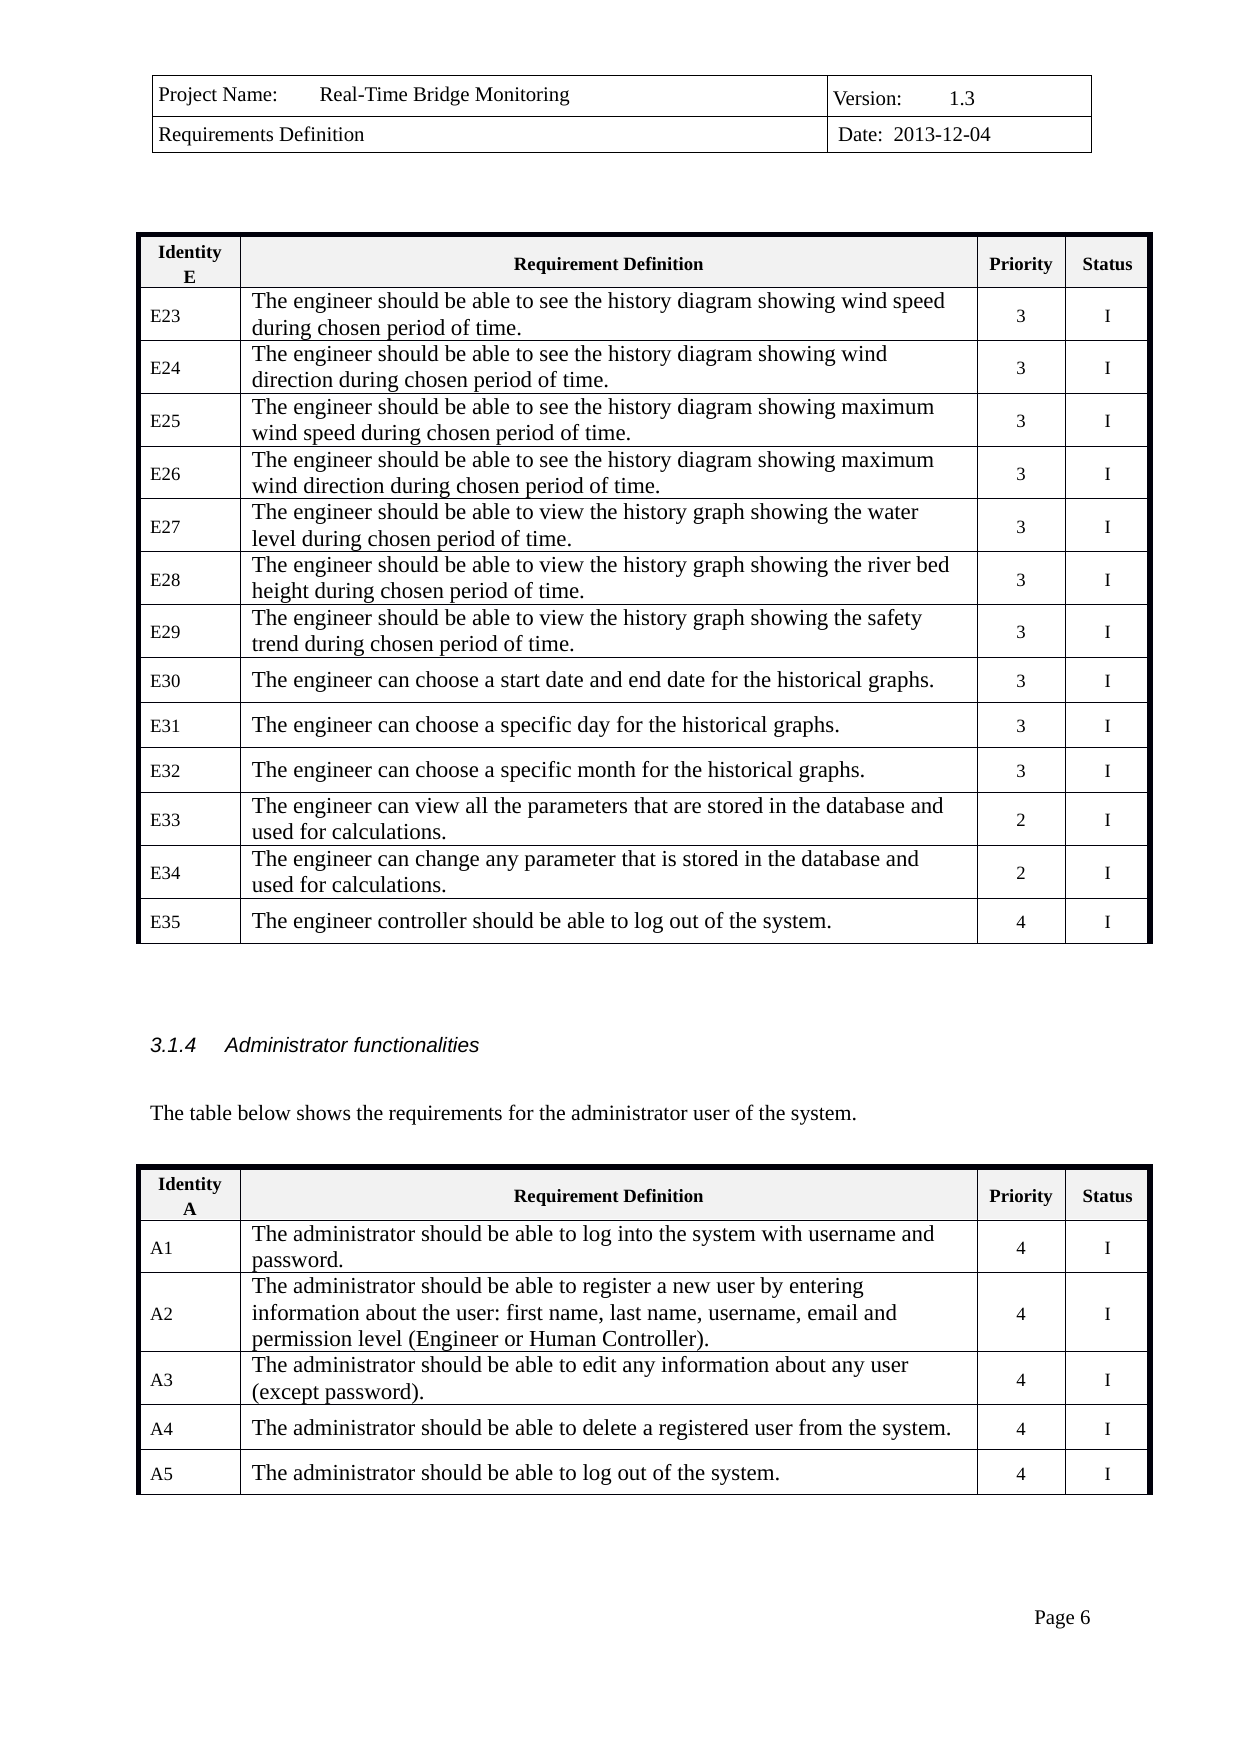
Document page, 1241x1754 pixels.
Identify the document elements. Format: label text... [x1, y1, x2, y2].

table_cell E24 [141, 341, 240, 393]
table_cell The engineer can choose a specific day for the historical graphs. [241, 703, 977, 747]
table_cell E32 [141, 748, 240, 792]
table_cell E34 [141, 846, 240, 897]
table_cell 4 [978, 1405, 1065, 1449]
table_cell E31 [141, 703, 240, 747]
table_cell A1 [141, 1221, 240, 1272]
table_cell I [1066, 1450, 1147, 1494]
table_cell 3 [978, 748, 1065, 792]
table_cell A5 [141, 1450, 240, 1494]
table_cell 3 [978, 288, 1065, 340]
table_header Status [1066, 237, 1147, 287]
table_cell 3 [978, 552, 1065, 604]
table_cell The engineer can choose a start date and end date for the historical graphs. [241, 658, 977, 702]
table_cell 4 [978, 1273, 1065, 1351]
table_cell I [1066, 899, 1147, 942]
table_cell I [1066, 499, 1147, 551]
table_cell A3 [141, 1352, 240, 1404]
table_cell The engineer can view all the parameters that are stored in the database and used for calculations. [241, 793, 977, 844]
table_cell I [1066, 793, 1147, 844]
table_cell E29 [141, 605, 240, 657]
table_cell I [1066, 288, 1147, 340]
table_cell E28 [141, 552, 240, 604]
table_cell I [1066, 447, 1147, 498]
table_cell E26 [141, 447, 240, 498]
table_cell The administrator should be able to edit any information about any user (except password). [241, 1352, 977, 1404]
table_cell I [1066, 703, 1147, 747]
table_header Priority [978, 1170, 1065, 1219]
table_cell The engineer should be able to see the history diagram showing wind speed during chosen period of time. [241, 288, 977, 340]
table_cell E35 [141, 899, 240, 942]
table_cell 4 [978, 1221, 1065, 1272]
table_cell 4 [978, 1450, 1065, 1494]
table_cell The engineer should be able to view the history graph showing the safety trend during chosen period of time. [241, 605, 977, 657]
table_cell The engineer should be able to view the history graph showing the water level during chosen period of time. [241, 499, 977, 551]
table_cell A2 [141, 1273, 240, 1351]
table_cell I [1066, 1273, 1147, 1351]
table_header Identity E [141, 237, 240, 287]
table_cell E27 [141, 499, 240, 551]
table_header Requirement Definition [241, 1170, 977, 1219]
table_cell I [1066, 341, 1147, 393]
table_cell The administrator should be able to log into the system with username and password. [241, 1221, 977, 1272]
table_cell E25 [141, 394, 240, 446]
table_cell 3 [978, 605, 1065, 657]
table_cell 4 [978, 899, 1065, 942]
table_cell 3 [978, 447, 1065, 498]
table_cell The administrator should be able to register a new user by entering information about the user: first name, last name, username, email and permission level (Engineer or Human Controller). [241, 1273, 977, 1351]
subtitle Administrator functionalities [150, 1031, 1090, 1056]
table_cell I [1066, 605, 1147, 657]
table_cell I [1066, 658, 1147, 702]
table_cell I [1066, 748, 1147, 792]
table_cell The engineer can change any parameter that is stored in the database and used for calculations. [241, 846, 977, 897]
table_cell E30 [141, 658, 240, 702]
table_cell 4 [978, 1352, 1065, 1404]
table_header Identity A [141, 1170, 240, 1219]
table_cell 2 [978, 793, 1065, 844]
table_cell 3 [978, 703, 1065, 747]
table_cell I [1066, 1352, 1147, 1404]
table_cell The engineer controller should be able to log out of the system. [241, 899, 977, 942]
table_cell 3 [978, 499, 1065, 551]
table_cell The engineer should be able to see the history diagram showing maximum wind speed during chosen period of time. [241, 394, 977, 446]
text The table below shows the requirements for the administrator user of the system. [150, 1100, 1090, 1125]
table_cell The engineer can choose a specific month for the historical graphs. [241, 748, 977, 792]
table_header Priority [978, 237, 1065, 287]
table_cell The engineer should be able to see the history diagram showing maximum wind direction during chosen period of time. [241, 447, 977, 498]
table_header Requirement Definition [241, 237, 977, 287]
table_cell I [1066, 1221, 1147, 1272]
table_cell The engineer should be able to see the history diagram showing wind direction during chosen period of time. [241, 341, 977, 393]
table_cell I [1066, 846, 1147, 897]
table_cell 3 [978, 394, 1065, 446]
table_cell 2 [978, 846, 1065, 897]
table_cell E23 [141, 288, 240, 340]
table_cell E33 [141, 793, 240, 844]
table_cell I [1066, 1405, 1147, 1449]
table_cell The administrator should be able to delete a registered user from the system. [241, 1405, 977, 1449]
table_cell 3 [978, 341, 1065, 393]
table_header Status [1066, 1170, 1147, 1219]
table_cell The engineer should be able to view the history graph showing the river bed height during chosen period of time. [241, 552, 977, 604]
table_cell 3 [978, 658, 1065, 702]
table_cell A4 [141, 1405, 240, 1449]
table_cell The administrator should be able to log out of the system. [241, 1450, 977, 1494]
table_cell I [1066, 394, 1147, 446]
table_cell I [1066, 552, 1147, 604]
